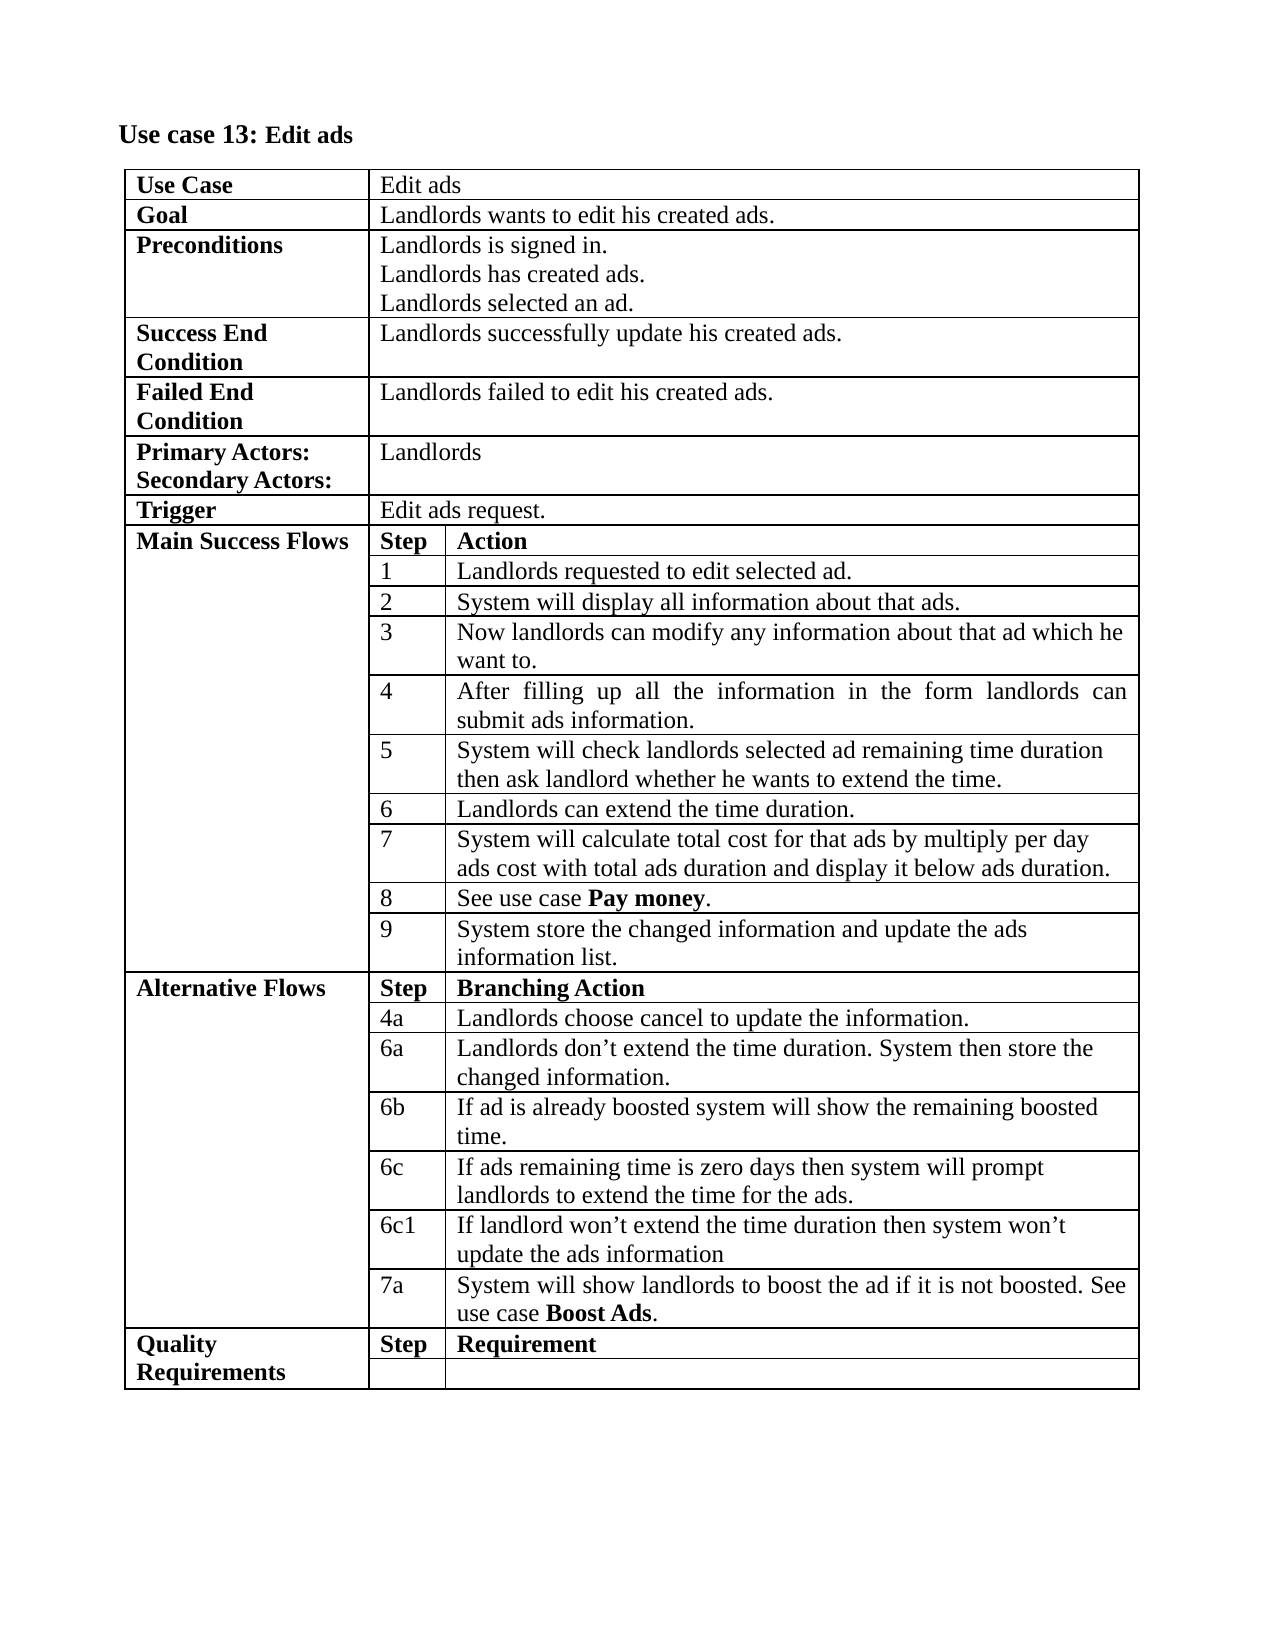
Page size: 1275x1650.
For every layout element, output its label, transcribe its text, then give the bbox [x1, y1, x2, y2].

table_cell Landlords failed to edit his created ads. [370, 378, 1138, 435]
table_cell System will calculate total cost for that ads by multiply per day ads cost with total ads duration and display it below ads duration. [446, 825, 1138, 882]
table_header Edit ads [370, 170, 1138, 199]
table_cell Trigger [126, 496, 368, 524]
table_cell Step [370, 1329, 445, 1357]
table_cell 6c1 [370, 1211, 445, 1268]
table_cell Action [446, 526, 1138, 555]
table_cell System will check landlords selected ad remaining time duration then ask landlord whether he wants to extend the time. [446, 735, 1138, 792]
table_cell Landlords is signed in. Landlords has created ads. Landlords selected an ad. [370, 231, 1138, 317]
table_cell 2 [370, 587, 445, 615]
table_cell If ads remaining time is zero days then system will prompt landlords to extend the time for the ads. [446, 1152, 1138, 1209]
table_cell Success End Condition [126, 318, 368, 376]
table_cell Edit ads request. [370, 496, 1138, 524]
table_cell Step [370, 526, 445, 555]
table_cell Goal [126, 200, 368, 229]
table_cell See use case Pay money. [446, 883, 1138, 912]
table_cell [446, 1359, 1138, 1388]
table_cell Preconditions [126, 231, 368, 317]
table_cell 3 [370, 617, 445, 674]
table_cell 4 [370, 676, 445, 733]
table_cell 6 [370, 794, 445, 823]
table_cell Landlords don’t extend the time duration. System then store the changed information. [446, 1033, 1138, 1091]
table_cell If landlord won’t extend the time duration then system won’t update the ads information [446, 1211, 1138, 1268]
table_cell 7 [370, 825, 445, 882]
table_cell [370, 1359, 445, 1388]
table_cell If ad is already boosted system will show the remaining boosted time. [446, 1093, 1138, 1150]
table_cell Landlords can extend the time duration. [446, 794, 1138, 823]
table_header Use Case [126, 170, 368, 199]
table_cell Landlords requested to edit selected ad. [446, 556, 1138, 585]
text Use case 13: Edit ads [118, 118, 1157, 149]
table_cell Quality Requirements [126, 1329, 368, 1388]
table_cell System will display all information about that ads. [446, 587, 1138, 615]
table_cell Landlords choose cancel to update the information. [446, 1003, 1138, 1032]
table_cell Step [370, 973, 445, 1002]
table_cell 7a [370, 1270, 445, 1327]
table_cell 1 [370, 556, 445, 585]
table_cell Alternative Flows [126, 973, 368, 1327]
table_cell After filling up all the information in the form landlords can submit ads information. [446, 676, 1138, 733]
table_cell Now landlords can modify any information about that ad which he want to. [446, 617, 1138, 674]
table_cell 6b [370, 1093, 445, 1150]
table_cell System will show landlords to boost the ad if it is not boosted. See use case Boost Ads. [446, 1270, 1138, 1327]
table_cell 9 [370, 914, 445, 971]
table_cell 8 [370, 883, 445, 912]
table_cell Branching Action [446, 973, 1138, 1002]
table_cell 4a [370, 1003, 445, 1032]
table_cell Landlords wants to edit his created ads. [370, 200, 1138, 229]
table_cell 6c [370, 1152, 445, 1209]
table_cell 6a [370, 1033, 445, 1091]
table_cell Primary Actors: Secondary Actors: [126, 437, 368, 494]
table_cell System store the changed information and update the ads information list. [446, 914, 1138, 971]
table_cell 5 [370, 735, 445, 792]
table_cell Landlords [370, 437, 1138, 494]
table_cell Landlords successfully update his created ads. [370, 318, 1138, 376]
table_cell Failed End Condition [126, 378, 368, 435]
table_cell Requirement [446, 1329, 1138, 1357]
table_cell Main Success Flows [126, 526, 368, 971]
